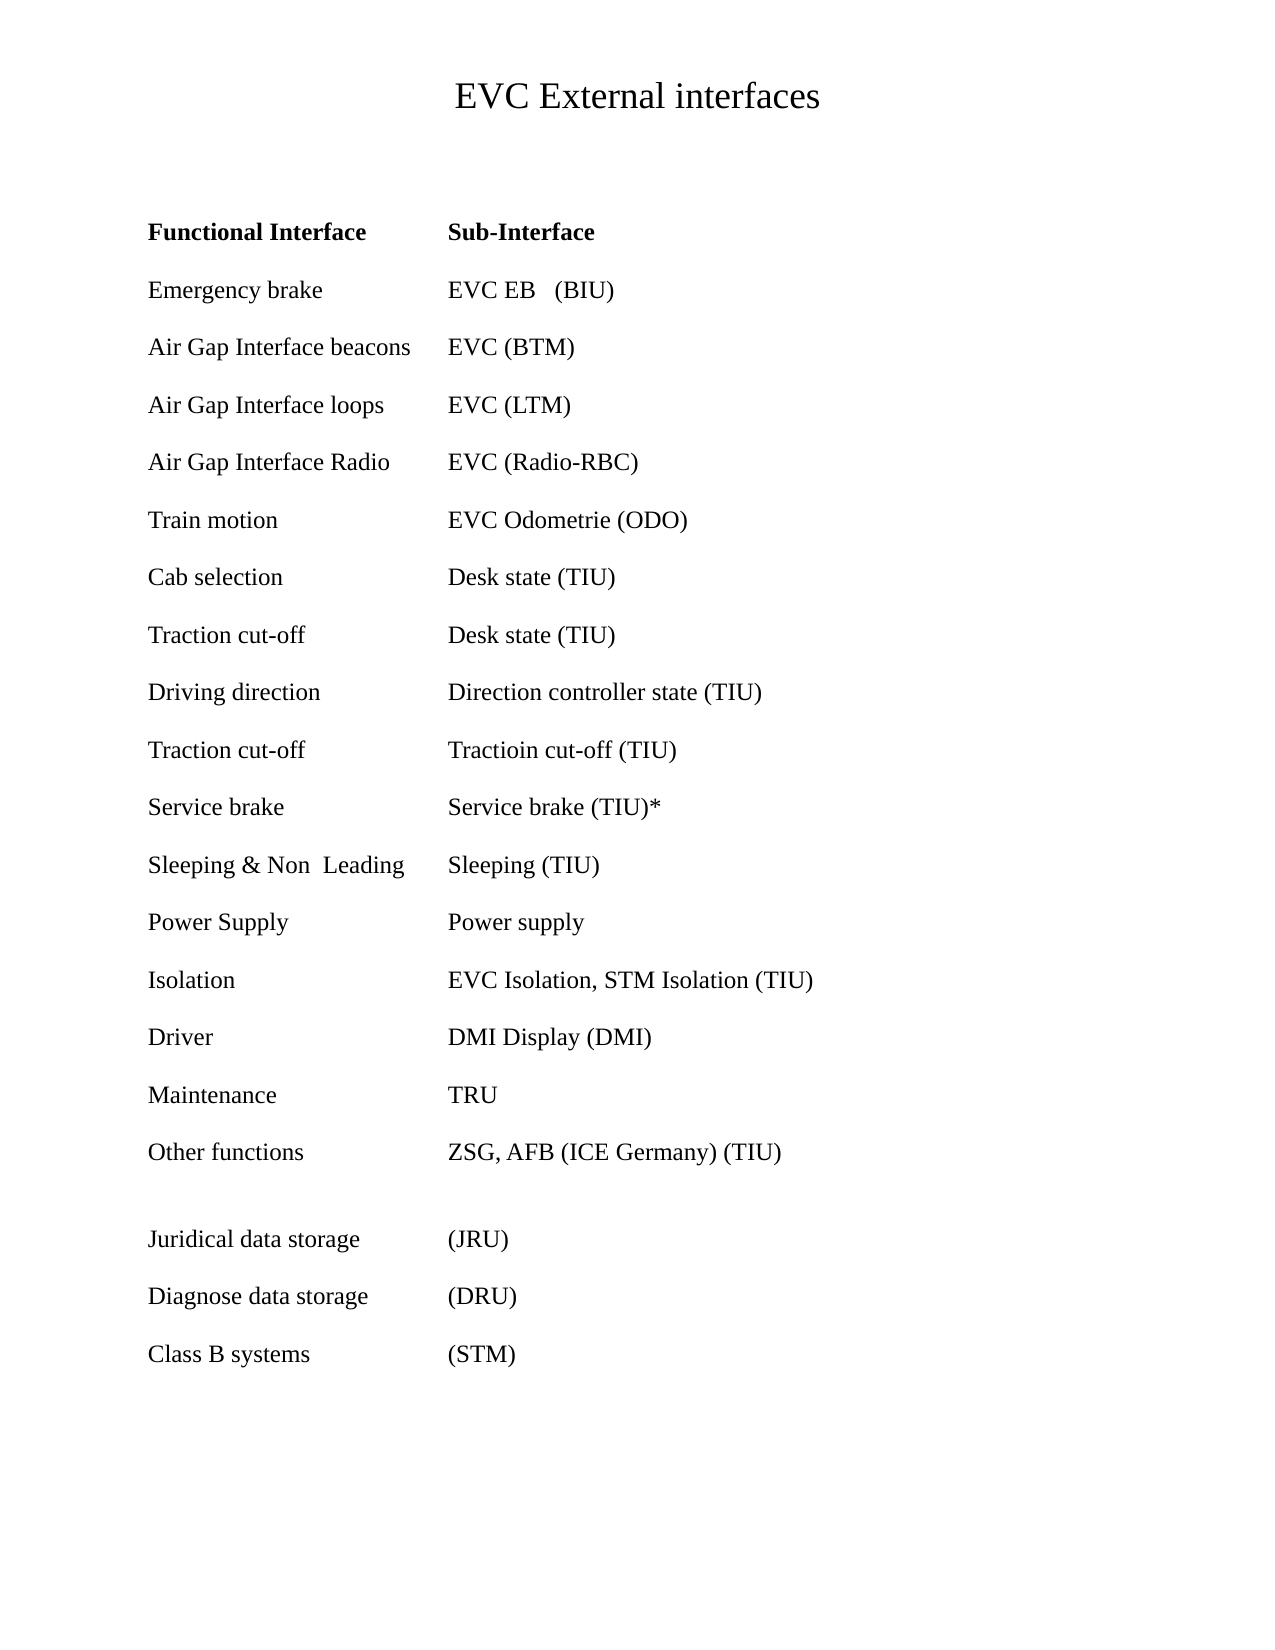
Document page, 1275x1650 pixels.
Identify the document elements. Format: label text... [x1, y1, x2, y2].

text Driving direction Direction controller state (TIU) [148, 677, 1127, 706]
text Isolation EVC Isolation, STM Isolation (TIU) [148, 965, 1127, 994]
text Power Supply Power supply [148, 907, 1127, 936]
text Maintenance TRU [148, 1080, 1127, 1109]
text Sleeping & Non Leading Sleeping (TIU) [148, 850, 1127, 879]
text Traction cut-off Tractioin cut-off (TIU) [148, 735, 1127, 764]
text Air Gap Interface loops EVC (LTM) [148, 390, 1127, 419]
text Train motion EVC Odometrie (ODO) [148, 505, 1127, 534]
text Driver DMI Display (DMI) [148, 1022, 1127, 1051]
text Traction cut-off Desk state (TIU) [148, 620, 1127, 649]
text Air Gap Interface beacons EVC (BTM) [148, 332, 1127, 361]
text Emergency brake EVC EB (BIU) [148, 275, 1127, 304]
text Other functions ZSG, AFB (ICE Germany) (TIU) [148, 1137, 1127, 1166]
text Functional Interface Sub-Interface [148, 217, 1127, 246]
text Cab selection Desk state (TIU) [148, 562, 1127, 591]
text Juridical data storage (JRU) [148, 1224, 1127, 1252]
text Diagnose data storage (DRU) [148, 1281, 1127, 1310]
text Class B systems (STM) [148, 1339, 1127, 1367]
text Air Gap Interface Radio EVC (Radio-RBC) [148, 447, 1127, 476]
text Service brake Service brake (TIU)* [148, 792, 1127, 821]
